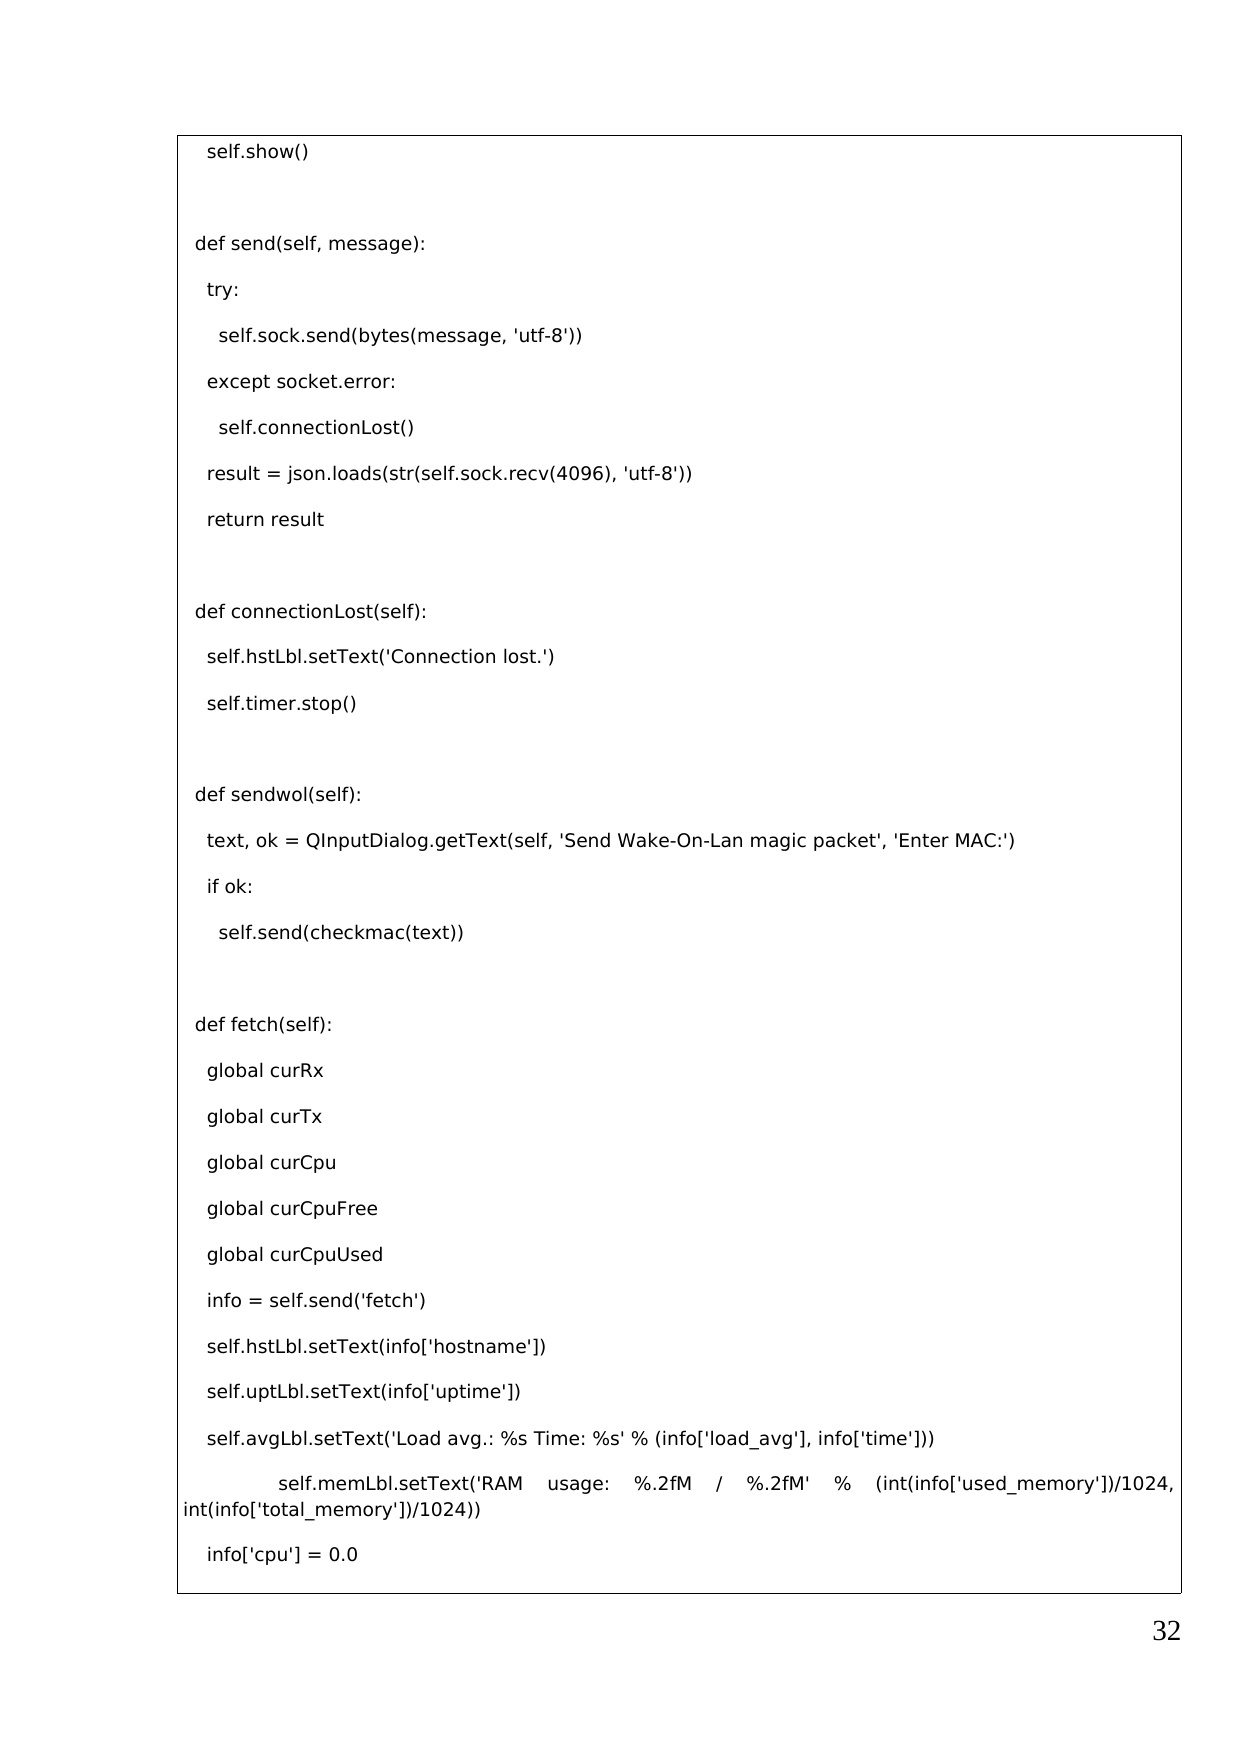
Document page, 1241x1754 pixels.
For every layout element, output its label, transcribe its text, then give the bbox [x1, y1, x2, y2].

table_header self.show() def send(self, message): try: self.sock.send(bytes(message, 'utf-8')) except socket.error: self.connectionLost() result = json.loads(str(self.sock.recv(4096), 'utf-8')) return result def connectionLost(self): self.hstLbl.setText('Connection lost.') self.timer.stop() def sendwol(self): text, ok = QInputDialog.getText(self, 'Send Wake-On-Lan magic packet', 'Enter MAC:') if ok: self.send(checkmac(text)) def fetch(self): global curRx global curTx global curCpu global curCpuFree global curCpuUsed info = self.send('fetch') self.hstLbl.setText(info['hostname']) self.uptLbl.setText(info['uptime']) self.avgLbl.setText('Load avg.: %s Time: %s' % (info['load_avg'], info['time'])) self.memLbl.setText('RAM usage: %.2fM / %.2fM' % (int(info['used_memory'])/1024, int(info['total_memory'])/1024)) info['cpu'] = 0.0 [178, 136, 1181, 1593]
